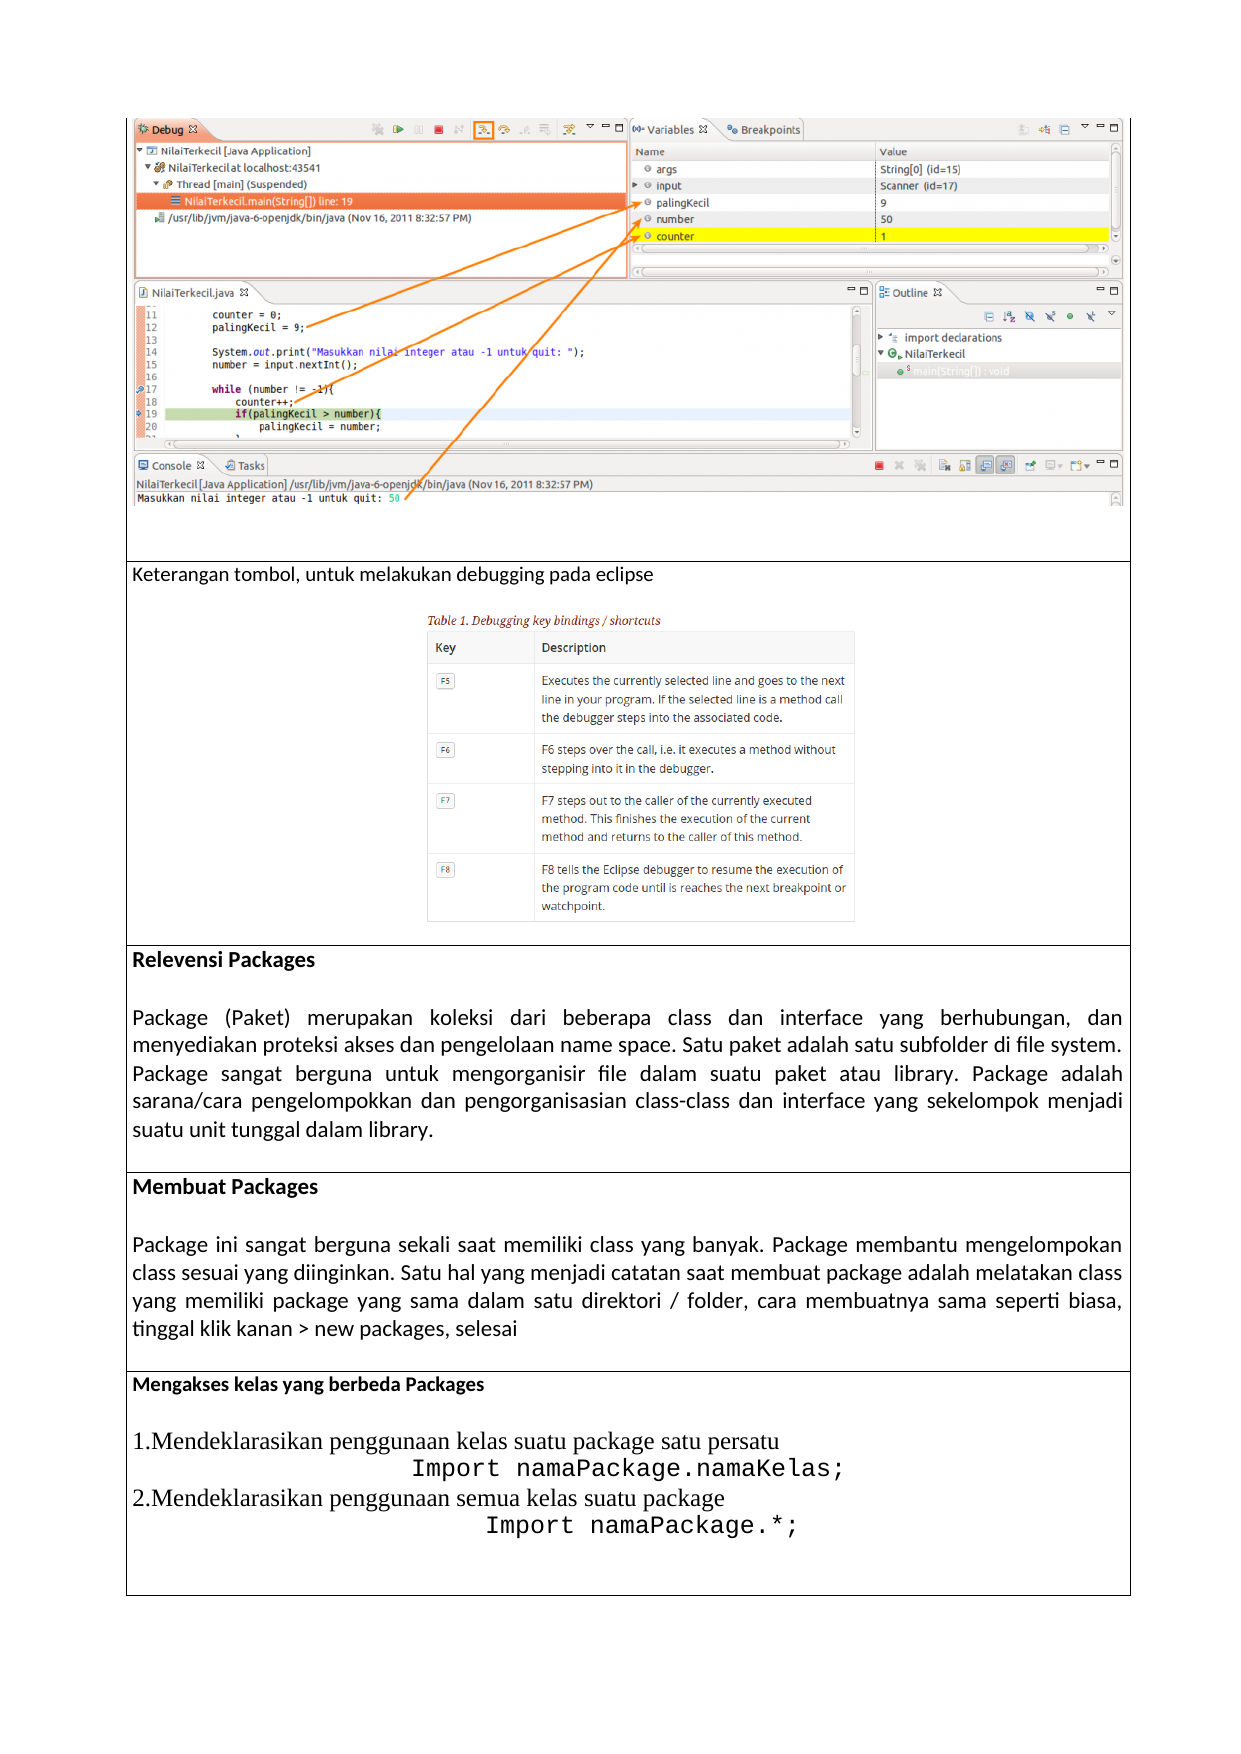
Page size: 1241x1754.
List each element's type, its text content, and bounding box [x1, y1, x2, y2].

table_cell [127, 118, 1130, 561]
picture [132, 118, 1125, 506]
table_cell Membuat Packages Package ini sangat berguna sekali saat memiliki class yang banyak. Package membantu mengelompokan class sesuai yang diinginkan. Satu hal yang menjadi catatan saat membuat package adalah melatakan class yang memiliki package yang sama dalam satu direktori / folder, cara membuatnya sama seperti biasa, tinggal klik kanan > new packages, selesai [127, 1173, 1130, 1371]
table_cell Keterangan tombol, untuk melakukan debugging pada eclipse [127, 562, 1130, 945]
picture [411, 608, 865, 935]
table_cell Mengakses kelas yang berbeda Packages 1.Mendeklarasikan penggunaan kelas suatu package satu persatu Import namaPackage.namaKelas; 2.Mendeklarasikan penggunaan semua kelas suatu package Import namaPackage.*; [127, 1372, 1130, 1595]
table_cell Relevensi Packages Package (Paket) merupakan koleksi dari beberapa class dan interface yang berhubungan, dan menyediakan proteksi akses dan pengelolaan name space. Satu paket adalah satu subfolder di file system. Package sangat berguna untuk mengorganisir file dalam suatu paket atau library. Package adalah sarana/cara pengelompokkan dan pengorganisasian class-class dan interface yang sekelompok menjadi suatu unit tunggal dalam library. [127, 946, 1130, 1172]
